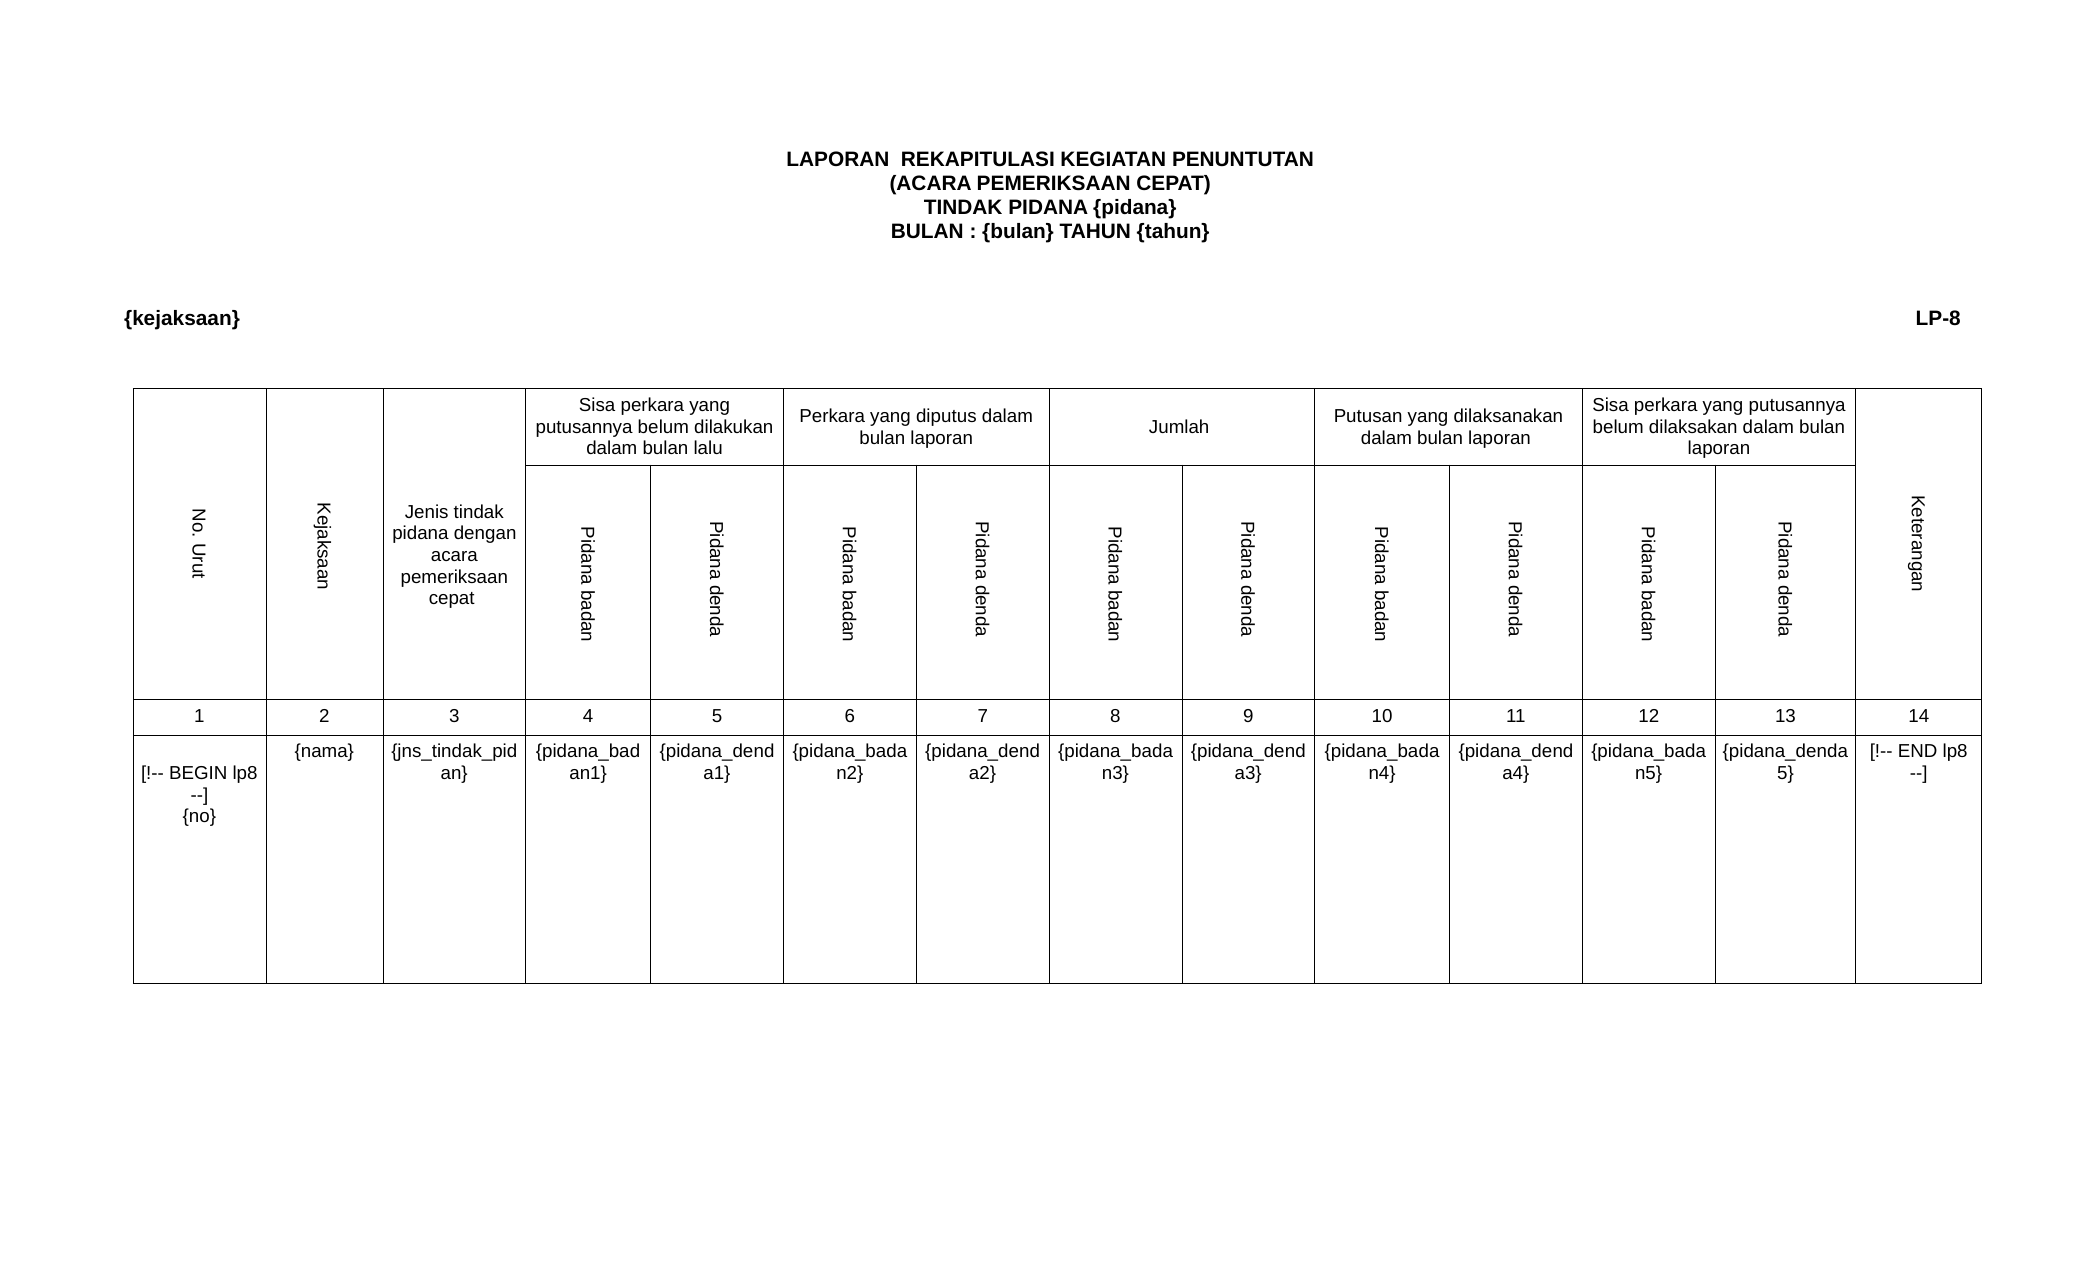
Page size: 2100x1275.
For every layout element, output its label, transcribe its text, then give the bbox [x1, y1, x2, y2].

table_cell Pidana denda [651, 466, 783, 699]
table_cell Pidana denda [1183, 466, 1314, 699]
table_cell Pidana badan [1583, 466, 1715, 699]
table_cell 11 [1450, 700, 1582, 734]
table_header {kejaksaan} [118, 300, 1897, 359]
table_cell [!-- BEGIN lp8 --] {no} [134, 736, 266, 983]
table_cell {jns_tindak_pidan} [384, 736, 525, 983]
table_cell {pidana_denda4} [1450, 736, 1582, 983]
table_cell Pidana badan [1315, 466, 1449, 699]
table_cell {pidana_badan5} [1583, 736, 1715, 983]
text (ACARA PEMERIKSAAN CEPAT) [118, 171, 1982, 195]
table_cell {pidana_denda3} [1183, 736, 1314, 983]
table_cell 10 [1315, 700, 1449, 734]
table_cell {pidana_badan4} [1315, 736, 1449, 983]
table_header LP-8 [1897, 300, 1978, 359]
table_cell 7 [917, 700, 1049, 734]
table_cell Pidana denda [1716, 466, 1855, 699]
table_cell Pidana badan [526, 466, 650, 699]
table_header Kejaksaan [267, 389, 383, 699]
table_cell 1 [134, 700, 266, 734]
table_header Jenis tindak pidana dengan acara pemeriksaan cepat [384, 389, 525, 699]
table_cell 12 [1583, 700, 1715, 734]
table_cell Pidana denda [917, 466, 1049, 699]
table_cell {pidana_denda1} [651, 736, 783, 983]
table_cell {pidana_badan1} [526, 736, 650, 983]
table_cell 8 [1050, 700, 1182, 734]
table_header Jumlah [1050, 389, 1314, 464]
table_cell {pidana_badan3} [1050, 736, 1182, 983]
table_cell 6 [784, 700, 916, 734]
table_cell {pidana_badan2} [784, 736, 916, 983]
text BULAN : {bulan} TAHUN {tahun} [118, 219, 1982, 243]
text LAPORAN REKAPITULASI KEGIATAN PENUNTUTAN [118, 147, 1982, 171]
table_cell 13 [1716, 700, 1855, 734]
table_header Sisa perkara yang putusannya belum dilakukan dalam bulan lalu [526, 389, 783, 464]
table_cell Pidana denda [1450, 466, 1582, 699]
table_cell {pidana_denda2} [917, 736, 1049, 983]
table_cell [!-- END lp8 --] [1856, 736, 1981, 983]
table_cell 3 [384, 700, 525, 734]
table_cell 14 [1856, 700, 1981, 734]
table_cell Pidana badan [784, 466, 916, 699]
table_cell 9 [1183, 700, 1314, 734]
table_cell 2 [267, 700, 383, 734]
table_header Perkara yang diputus dalam bulan laporan [784, 389, 1049, 464]
table_cell Pidana badan [1050, 466, 1182, 699]
table_header Sisa perkara yang putusannya belum dilaksakan dalam bulan laporan [1583, 389, 1855, 464]
table_cell {nama} [267, 736, 383, 983]
table_header No. Urut [134, 389, 266, 699]
table_header Keterangan [1856, 389, 1981, 699]
table_cell 4 [526, 700, 650, 734]
text TINDAK PIDANA {pidana} [118, 195, 1982, 219]
table_header Putusan yang dilaksanakan dalam bulan laporan [1315, 389, 1582, 464]
table_cell 5 [651, 700, 783, 734]
table_cell {pidana_denda5} [1716, 736, 1855, 983]
